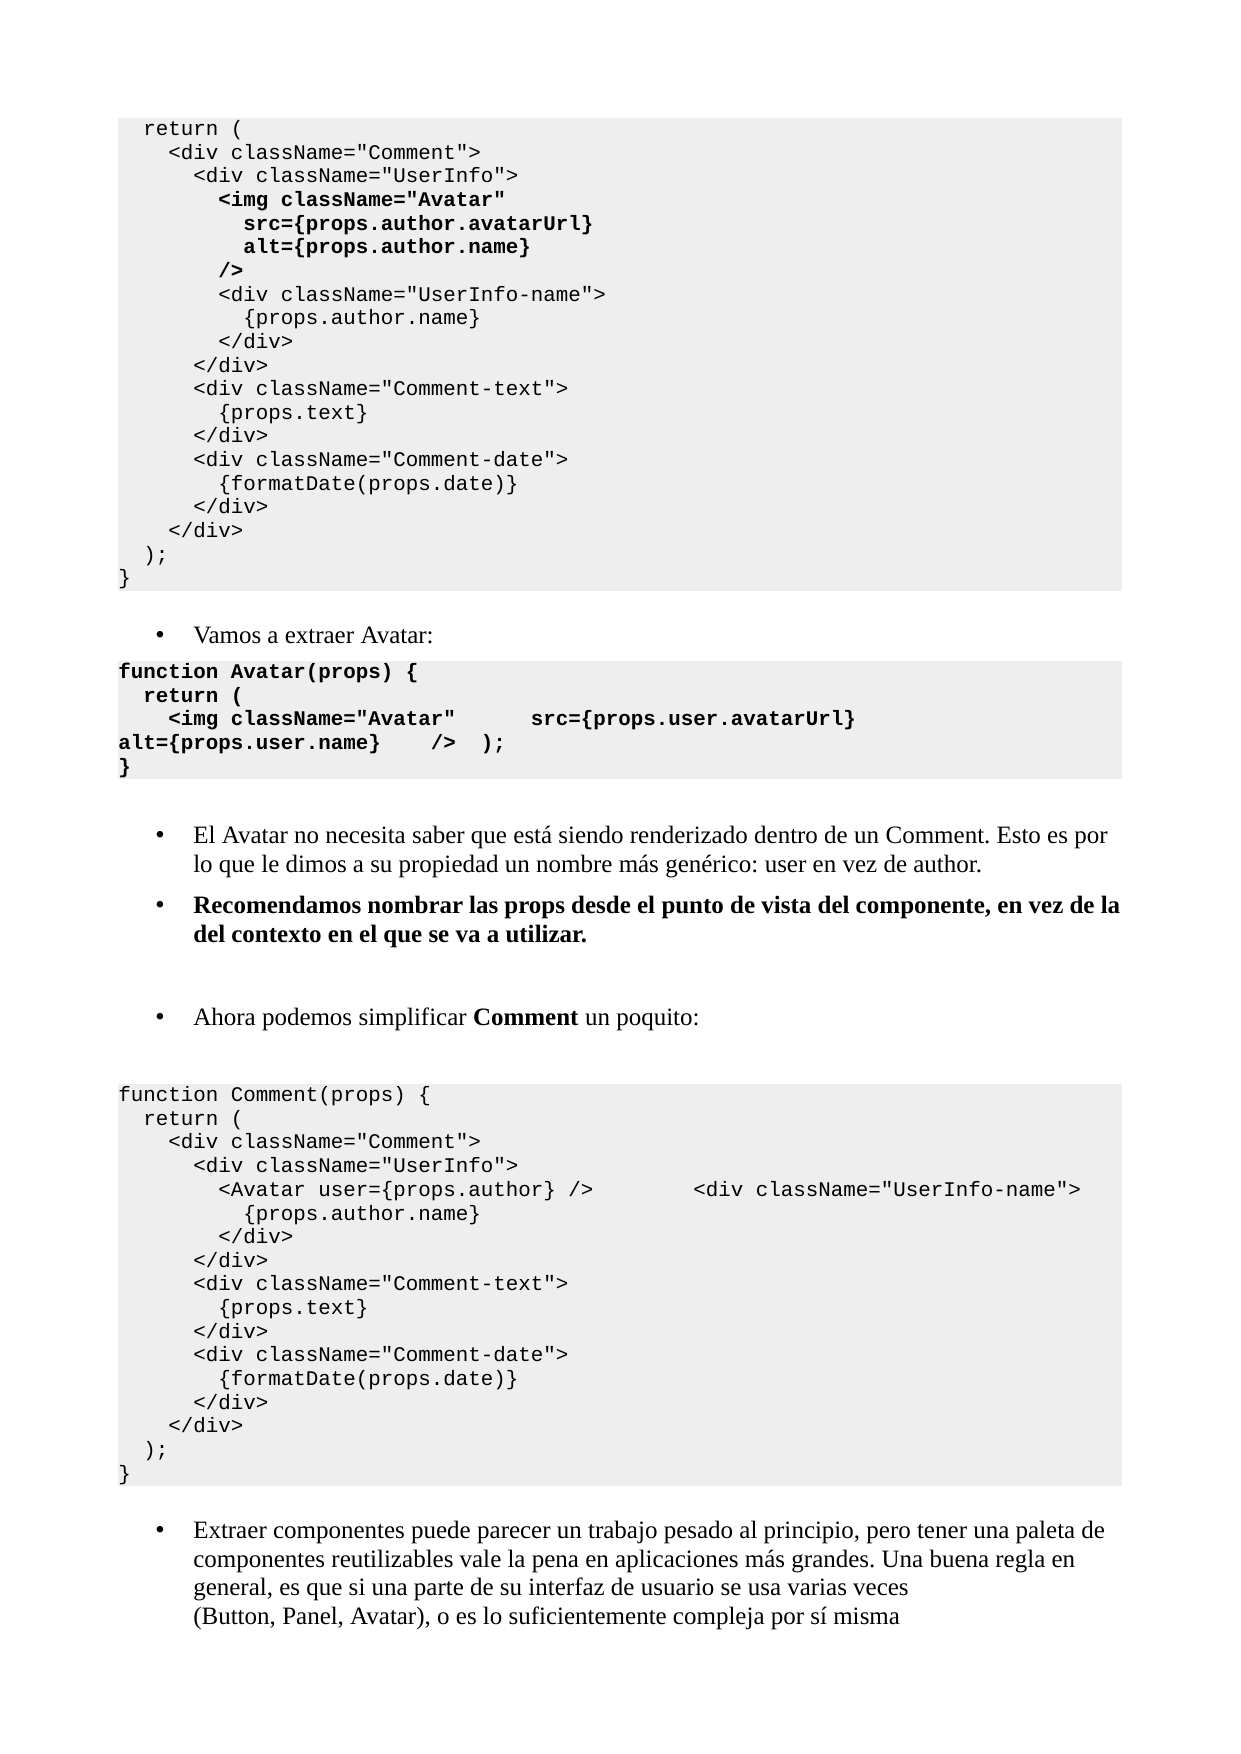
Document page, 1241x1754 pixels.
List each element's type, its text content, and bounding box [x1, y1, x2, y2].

text <div className="Comment-text"> [118, 378, 1122, 402]
text <img className="Avatar" src={props.user.avatarUrl} alt={props.user.name} /> ); [118, 708, 1122, 756]
text alt={props.author.name} [118, 236, 1122, 260]
list Recomendamos nombrar las props desde el punto de vista del componente, en vez de la del contexto en el que se va a utilizar. [156, 891, 1122, 948]
text </div> [118, 426, 1122, 449]
text <img className="Avatar" [118, 189, 1122, 213]
list Ahora podemos simplificar Comment un poquito: [156, 1002, 1122, 1031]
text <div className="Comment-date"> [118, 1344, 1122, 1368]
text {props.text} [118, 402, 1122, 426]
text </div> [118, 1226, 1122, 1250]
text <div className="Comment"> [118, 142, 1122, 165]
text <div className="Comment"> [118, 1132, 1122, 1155]
text <div className="UserInfo-name"> [118, 284, 1122, 307]
text </div> [118, 354, 1122, 378]
text return ( [118, 1108, 1122, 1132]
text {formatDate(props.date)} [118, 1368, 1122, 1392]
text <Avatar user={props.author} /> <div className="UserInfo-name"> [118, 1179, 1122, 1202]
text </div> [118, 1321, 1122, 1344]
text <div className="Comment-date"> [118, 449, 1122, 473]
text } [118, 1463, 1122, 1486]
text } [118, 756, 1122, 779]
text </div> [118, 1415, 1122, 1439]
text {formatDate(props.date)} [118, 473, 1122, 496]
text return ( [118, 118, 1122, 142]
text <div className="UserInfo"> [118, 165, 1122, 189]
text </div> [118, 1392, 1122, 1415]
list Vamos a extraer Avatar: [156, 620, 1122, 648]
text function Avatar(props) { [118, 661, 1122, 685]
text /> [118, 260, 1122, 284]
text ); [118, 1439, 1122, 1463]
text src={props.author.avatarUrl} [118, 213, 1122, 236]
text </div> [118, 331, 1122, 354]
text </div> [118, 1250, 1122, 1273]
text <div className="UserInfo"> [118, 1155, 1122, 1179]
list Extraer componentes puede parecer un trabajo pesado al principio, pero tener una paleta de componentes reutilizables vale la pena en aplicaciones más grandes. Una buena regla en general, es que si una parte de su interfaz de usuario se usa varias veces (Button, Panel, Avatar), o es lo suficientemente compleja por sí misma [156, 1515, 1122, 1630]
list El Avatar no necesita saber que está siendo renderizado dentro de un Comment. Esto es por lo que le dimos a su propiedad un nombre más genérico: user en vez de author. [156, 821, 1122, 878]
text </div> [118, 496, 1122, 520]
text {props.author.name} [118, 307, 1122, 331]
text } [118, 567, 1122, 591]
text return ( [118, 685, 1122, 708]
text {props.text} [118, 1297, 1122, 1321]
text <div className="Comment-text"> [118, 1273, 1122, 1297]
text ); [118, 544, 1122, 567]
text {props.author.name} [118, 1202, 1122, 1226]
text function Comment(props) { [118, 1084, 1122, 1108]
text </div> [118, 520, 1122, 544]
